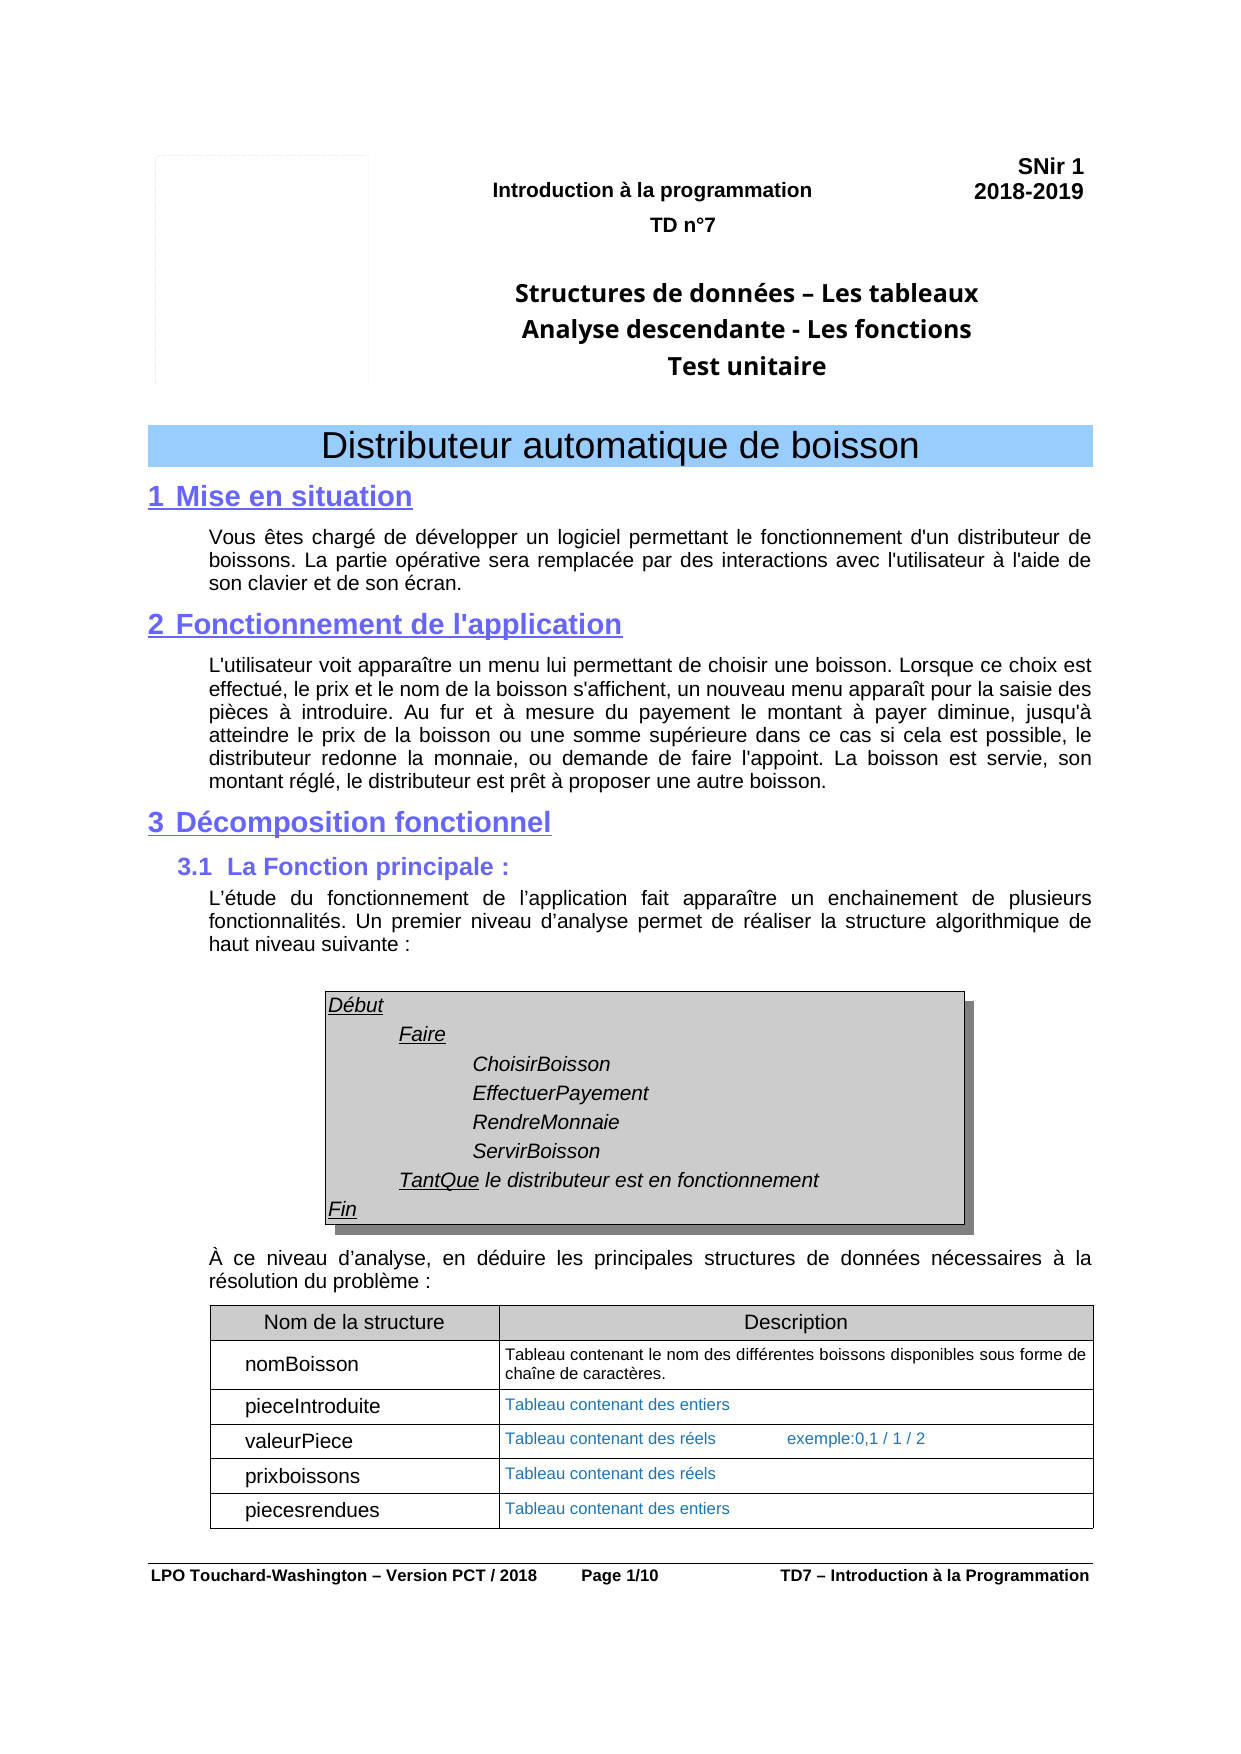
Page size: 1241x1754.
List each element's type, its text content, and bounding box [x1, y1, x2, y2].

table_cell pieceIntroduite [211, 1390, 499, 1424]
subtitle Décomposition fonctionnel [148, 806, 1093, 839]
text À ce niveau d’analyse, en déduire les principales structures de données nécessaires à la résolution du problème : [208, 1247, 1093, 1293]
text ServirBoisson [326, 1137, 964, 1163]
table_header Nom de la structure [211, 1306, 499, 1340]
table_cell Tableau contenant des réels exemple:0,1 / 1 / 2 [500, 1425, 1093, 1458]
table_header [148, 148, 404, 390]
table_cell Structures de données – Les tableaux Analyse descendante - Les fonctions Test unitaire [404, 266, 1090, 390]
table_cell Tableau contenant le nom des différentes boissons disponibles sous forme de chaîne de caractères. [500, 1341, 1093, 1389]
table_cell Tableau contenant des entiers [500, 1390, 1093, 1424]
text EffectuerPayement [326, 1078, 964, 1105]
text L'utilisateur voit apparaître un menu lui permettant de choisir une boisson. Lorsque ce choix est effectué, le prix et le nom de la boisson s'affichent, un nouveau menu apparaît pour la saisie des pièces à introduire. Au fur et à mesure du payement le montant à payer diminue, jusqu'à atteindre le prix de la boisson ou une somme supérieure dans ce cas si cela est possible, le distributeur redonne la monnaie, ou demande de faire l'appoint. La boisson est servie, son montant réglé, le distributeur est prêt à proposer une autre boisson. [208, 654, 1093, 793]
table_cell nomBoisson [211, 1341, 499, 1389]
table_cell valeurPiece [211, 1425, 499, 1458]
text ChoisirBoisson [326, 1049, 964, 1076]
text Vous êtes chargé de développer un logiciel permettant le fonctionnement d'un distributeur de boissons. La partie opérative sera remplacée par des interactions avec l'utilisateur à l'aide de son clavier et de son écran. [208, 526, 1093, 595]
subtitle La Fonction principale : [177, 852, 1033, 880]
table_header Introduction à la programmation TD n°7 [404, 148, 901, 266]
table_cell Tableau contenant des réels [500, 1459, 1093, 1493]
text Début [326, 992, 964, 1017]
table_header Description [500, 1306, 1093, 1340]
text TantQue le distributeur est en fonctionnement [326, 1166, 964, 1192]
table_cell Tableau contenant des entiers [500, 1494, 1093, 1528]
text RendreMonnaie [326, 1108, 964, 1134]
table_header SNir 1 2018-2019 [901, 148, 1090, 266]
subtitle Distributeur automatique de boisson [148, 425, 1093, 467]
table_cell piecesrendues [211, 1494, 499, 1528]
text L’étude du fonctionnement de l’application fait apparaître un enchainement de plusieurs fonctionnalités. Un premier niveau d’analyse permet de réaliser la structure algorithmique de haut niveau suivante : [208, 886, 1093, 956]
subtitle Fonctionnement de l'application [148, 608, 1093, 641]
text Fin [326, 1195, 964, 1224]
subtitle Mise en situation [148, 480, 1093, 513]
text Faire [326, 1020, 964, 1046]
table_cell prixboissons [211, 1459, 499, 1493]
